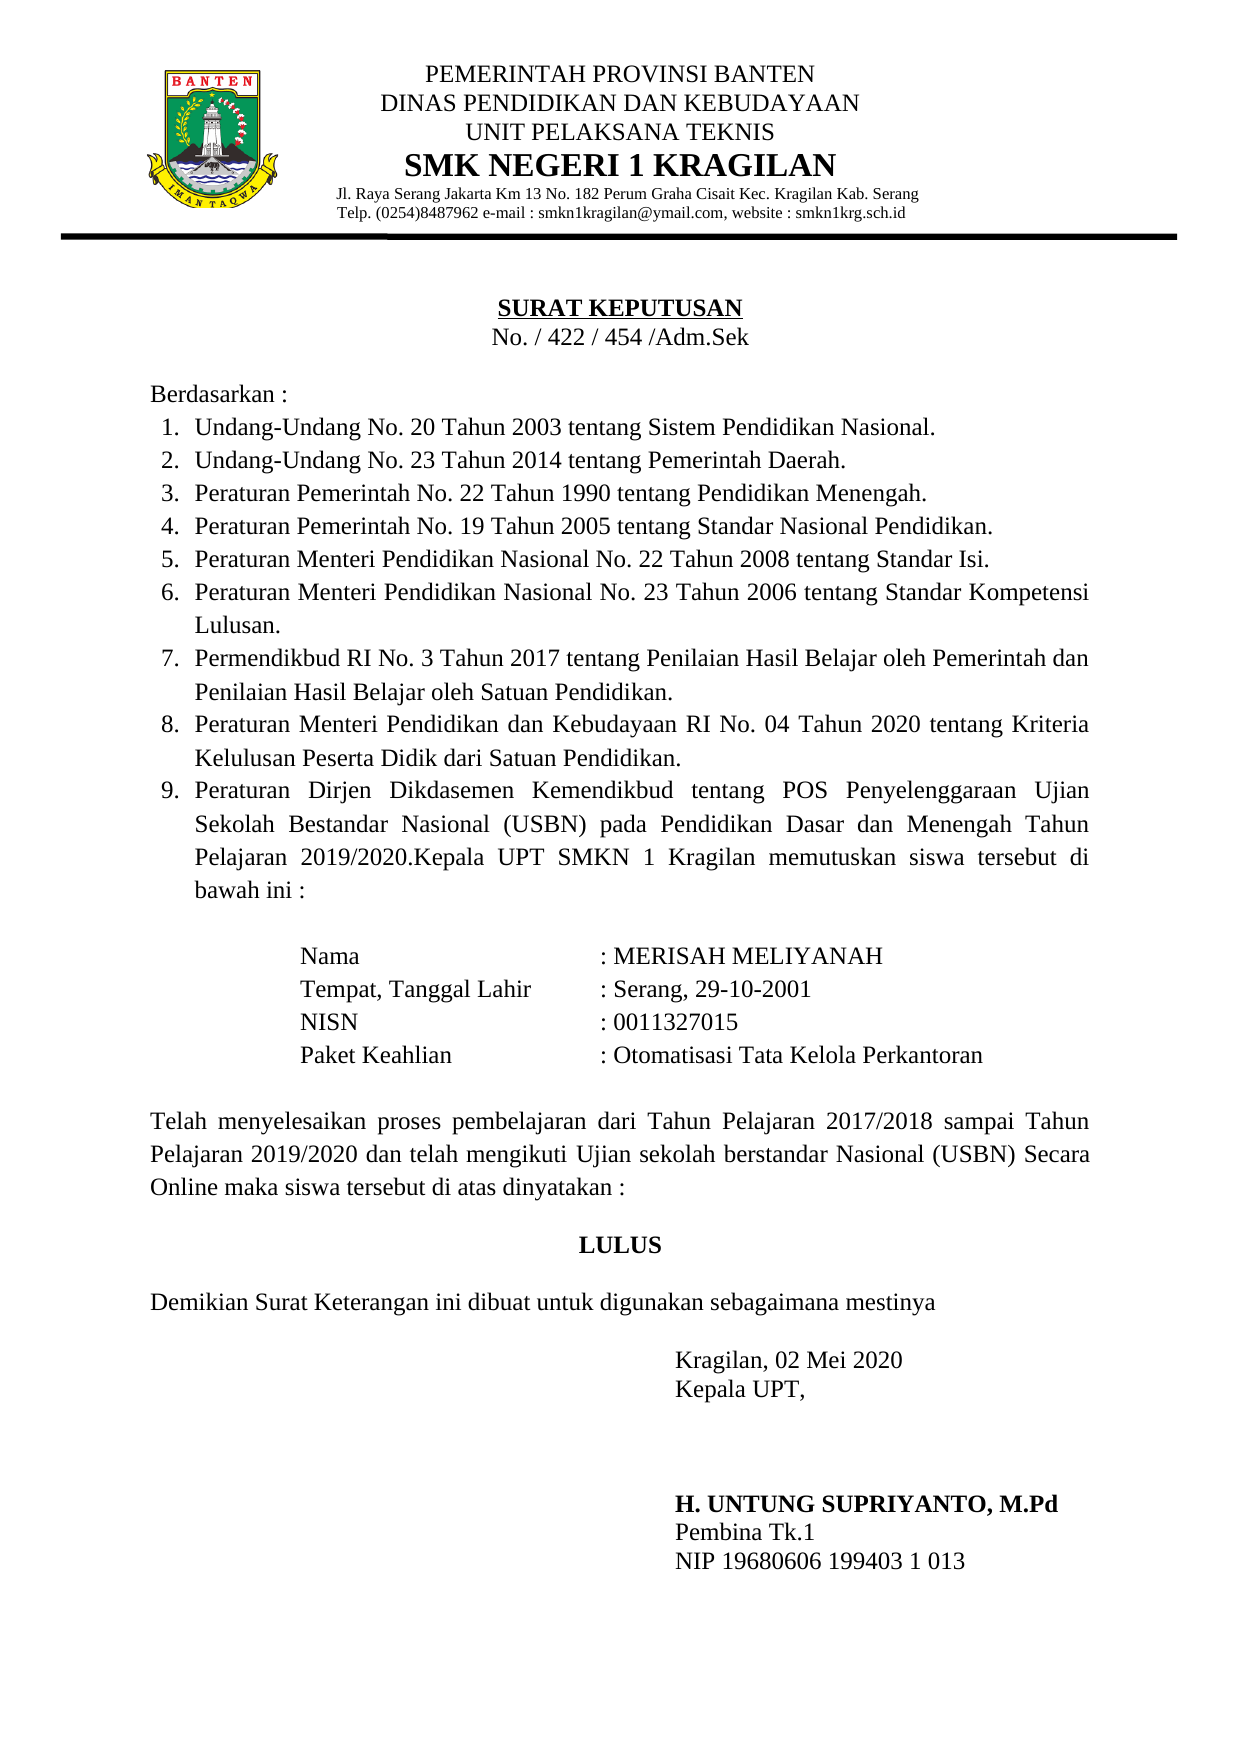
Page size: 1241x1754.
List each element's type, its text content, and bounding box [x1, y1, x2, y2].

list Peraturan Pemerintah No. 19 Tahun 2005 tentang Standar Nasional Pendidikan. [179, 511, 1090, 540]
text NIP 19680606 199403 1 013 [150, 1546, 1090, 1575]
text Kragilan, 02 Mei 2020 [150, 1345, 1090, 1374]
list Undang-Undang No. 20 Tahun 2003 tentang Sistem Pendidikan Nasional. [179, 412, 1090, 441]
text LULUS [150, 1230, 1090, 1259]
text Berdasarkan : [150, 379, 1090, 408]
list Peraturan Dirjen Dikdasemen Kemendikbud tentang POS Penyelenggaraan Ujian Sekolah Bestandar Nasional (USBN) pada Pendidikan Dasar dan Menengah Tahun Pelajaran 2019/2020.Kepala UPT SMKN 1 Kragilan memutuskan siswa tersebut di bawah ini : [179, 776, 1090, 903]
picture [146, 70, 279, 208]
list Undang-Undang No. 23 Tahun 2014 tentang Pemerintah Daerah. [179, 445, 1090, 474]
text H. UNTUNG SUPRIYANTO, M.Pd [150, 1489, 1090, 1517]
text SURAT KEPUTUSAN [150, 293, 1090, 322]
list Peraturan Pemerintah No. 22 Tahun 1990 tentang Pendidikan Menengah. [179, 478, 1090, 507]
text Kepala UPT, [150, 1374, 1090, 1402]
text Nama : MERISAH MELIYANAH [150, 941, 1090, 969]
text Paket Keahlian : Otomatisasi Tata Kelola Perkantoran [150, 1040, 1090, 1068]
text NISN : 0011327015 [150, 1007, 1090, 1036]
text Telah menyelesaikan proses pembelajaran dari Tahun Pelajaran 2017/2018 sampai Tahun Pelajaran 2019/2020 dan telah mengikuti Ujian sekolah berstandar Nasional (USBN) Secara Online maka siswa tersebut di atas dinyatakan : [150, 1106, 1090, 1201]
text Pembina Tk.1 [150, 1517, 1090, 1546]
text Tempat, Tanggal Lahir : Serang, 29-10-2001 [150, 974, 1090, 1002]
list Permendikbud RI No. 3 Tahun 2017 tentang Penilaian Hasil Belajar oleh Pemerintah dan Penilaian Hasil Belajar oleh Satuan Pendidikan. [179, 643, 1090, 705]
text No. / 422 / 454 /Adm.Sek [150, 322, 1090, 351]
list Peraturan Menteri Pendidikan Nasional No. 23 Tahun 2006 tentang Standar Kompetensi Lulusan. [179, 577, 1090, 639]
text Demikian Surat Keterangan ini dibuat untuk digunakan sebagaimana mestinya [150, 1287, 1090, 1316]
list Peraturan Menteri Pendidikan Nasional No. 22 Tahun 2008 tentang Standar Isi. [179, 544, 1090, 573]
list Peraturan Menteri Pendidikan dan Kebudayaan RI No. 04 Tahun 2020 tentang Kriteria Kelulusan Peserta Didik dari Satuan Pendidikan. [179, 709, 1090, 771]
